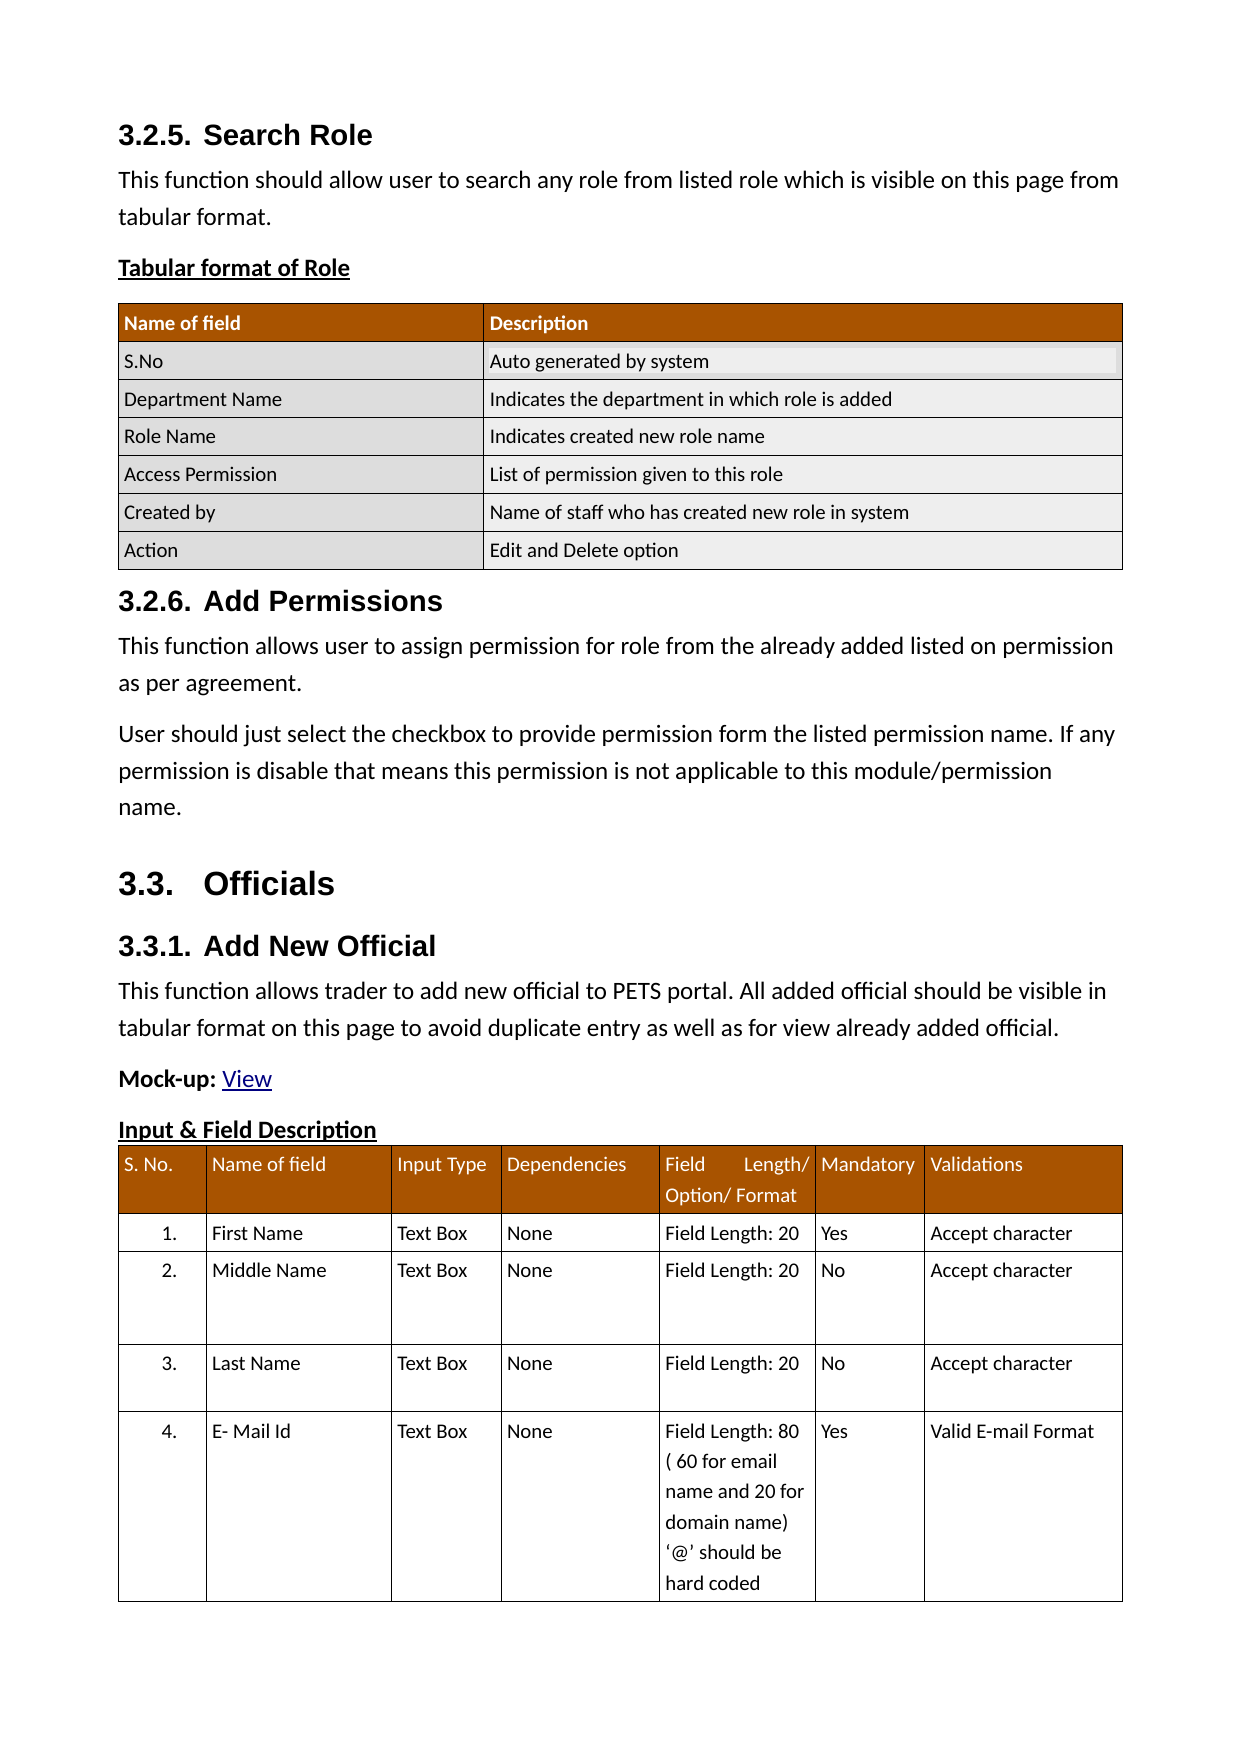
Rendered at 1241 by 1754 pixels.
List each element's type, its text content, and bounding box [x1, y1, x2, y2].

subtitle Search Role [118, 118, 1122, 152]
table_cell Indicates the department in which role is added [484, 380, 1122, 417]
subtitle Officials [118, 863, 1122, 902]
table_cell Name of staff who has created new role in system [484, 494, 1122, 531]
table_cell Yes [816, 1412, 924, 1601]
table_header Dependencies [502, 1146, 659, 1213]
table_cell Text Box [392, 1214, 501, 1251]
table_cell None [502, 1412, 659, 1601]
table_cell Middle Name [207, 1252, 391, 1344]
table_cell Field Length: 20 [660, 1214, 815, 1251]
table_cell Edit and Delete option [484, 532, 1122, 569]
text Input & Field Description [118, 1114, 1122, 1145]
table_cell Text Box [392, 1345, 501, 1411]
table_cell [119, 1412, 206, 1601]
table_cell Field Length: 80 ( 60 for email name and 20 for domain name) ‘@’ should be hard coded [660, 1412, 815, 1601]
text This function should allow user to search any role from listed role which is visible on this page from tabular format. [118, 164, 1122, 231]
table_cell E- Mail Id [207, 1412, 391, 1601]
table_header Field Length/ Option/ Format [660, 1146, 815, 1213]
table_cell Role Name [119, 418, 483, 455]
table_header Mandatory [816, 1146, 924, 1213]
table_cell None [502, 1345, 659, 1411]
table_cell Field Length: 20 [660, 1252, 815, 1344]
table_cell No [816, 1252, 924, 1344]
table_cell Valid E-mail Format [925, 1412, 1122, 1601]
table_cell Last Name [207, 1345, 391, 1411]
table_header Validations [925, 1146, 1122, 1213]
table_cell First Name [207, 1214, 391, 1251]
table_cell Accept character [925, 1214, 1122, 1251]
subtitle Add New Official [118, 929, 1122, 963]
table_cell Created by [119, 494, 483, 531]
text User should just select the checkbox to provide permission form the listed permission name. If any permission is disable that means this permission is not applicable to this module/permission name. [118, 718, 1122, 822]
table_cell List of permission given to this role [484, 456, 1122, 493]
table_cell None [502, 1214, 659, 1251]
table_header S. No. [119, 1146, 206, 1213]
table_header Description [484, 304, 1122, 341]
text This function allows trader to add new official to PETS portal. All added official should be visible in tabular format on this page to avoid duplicate entry as well as for view already added official. [118, 975, 1122, 1042]
table_cell [119, 1214, 206, 1251]
table_cell Access Permission [119, 456, 483, 493]
table_cell Indicates created new role name [484, 418, 1122, 455]
table_header Input Type [392, 1146, 501, 1213]
table_cell Accept character [925, 1252, 1122, 1344]
table_cell Department Name [119, 380, 483, 417]
table_cell Auto generated by system [484, 342, 1122, 379]
table_cell Text Box [392, 1252, 501, 1344]
table_header Name of field [207, 1146, 391, 1213]
table_cell Field Length: 20 [660, 1345, 815, 1411]
text This function allows user to assign permission for role from the already added listed on permission as per agreement. [118, 631, 1122, 698]
table_cell Text Box [392, 1412, 501, 1601]
subtitle Add Permissions [118, 584, 1122, 618]
table_cell [119, 1252, 206, 1344]
table_cell None [502, 1252, 659, 1344]
table_cell Action [119, 532, 483, 569]
table_cell No [816, 1345, 924, 1411]
table_cell Accept character [925, 1345, 1122, 1411]
table_cell Yes [816, 1214, 924, 1251]
text Mock-up: View [118, 1063, 1122, 1093]
table_cell S.No [119, 342, 483, 379]
text Tabular format of Role [118, 252, 1122, 283]
table_header Name of field [119, 304, 483, 341]
table_cell [119, 1345, 206, 1411]
